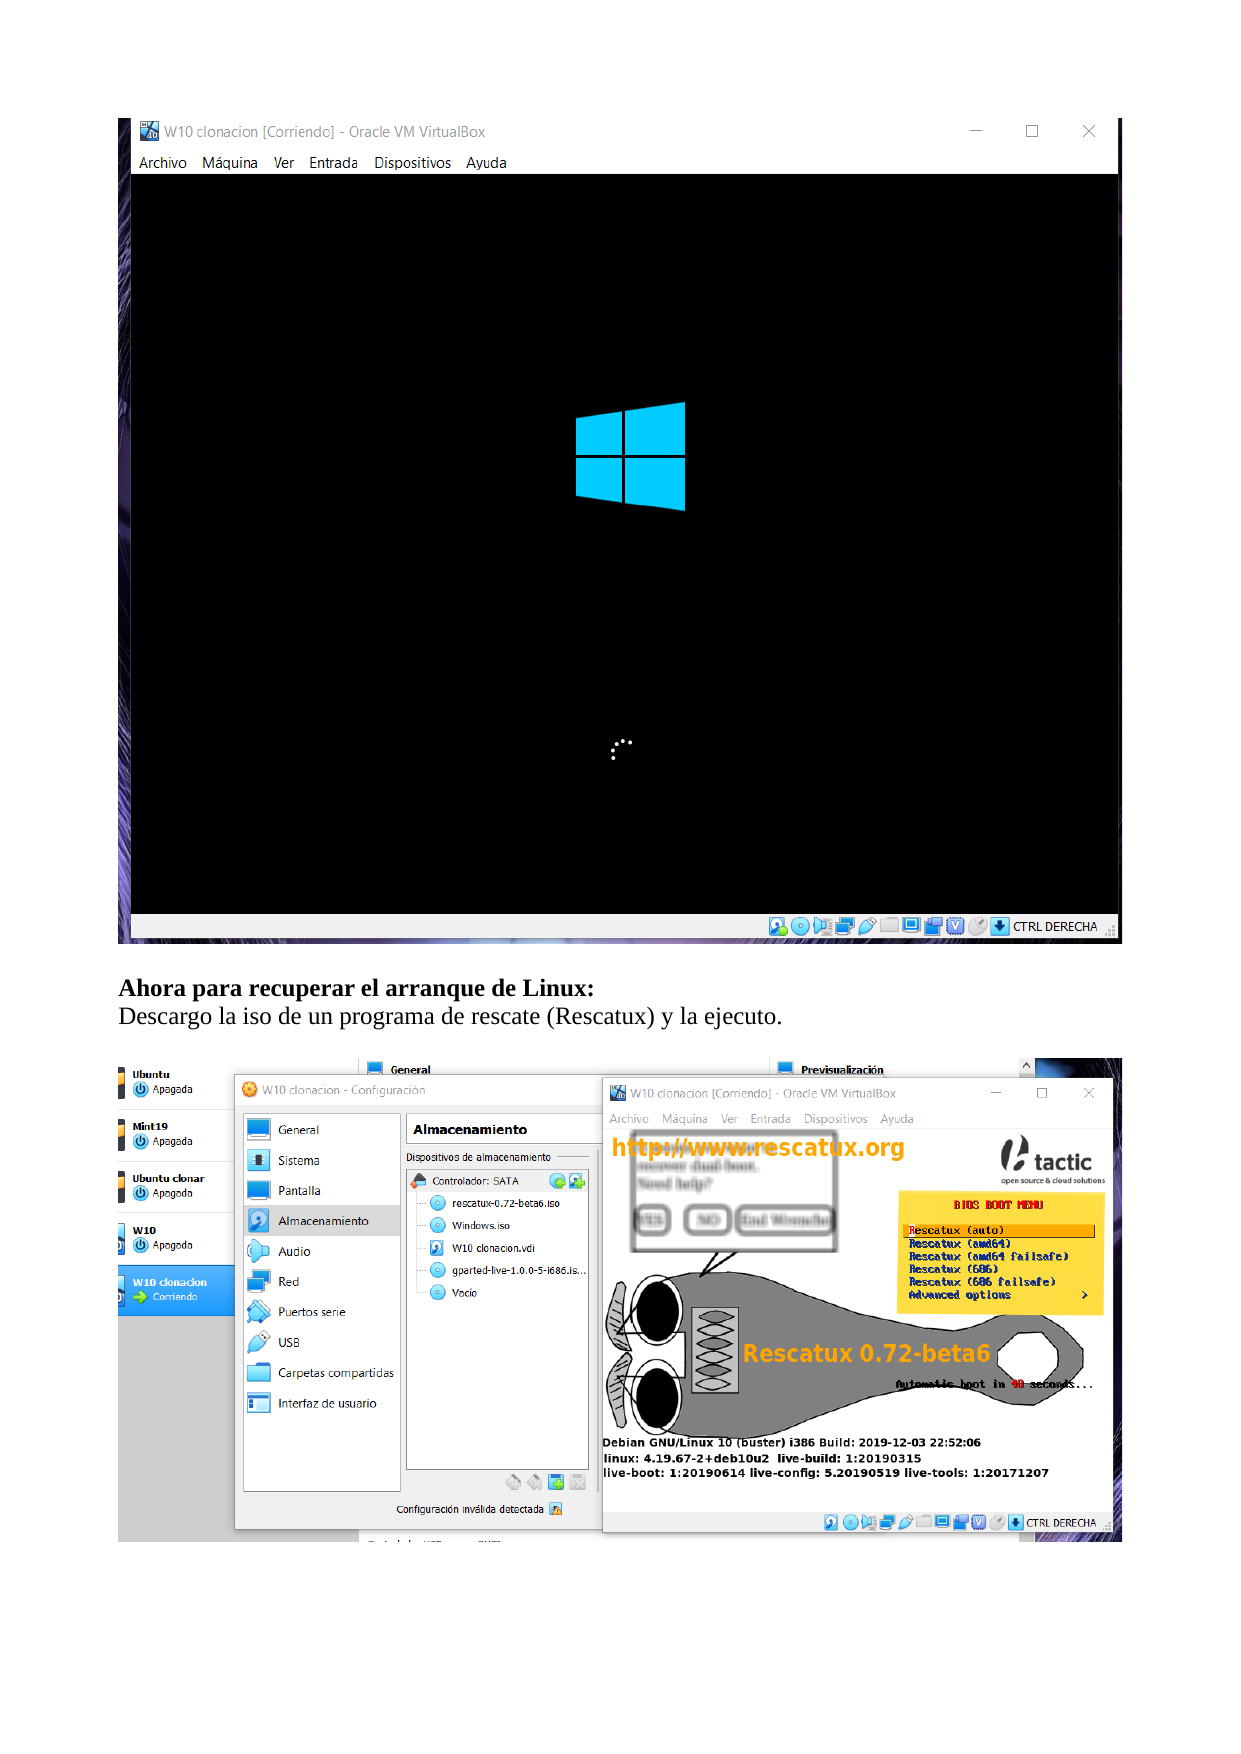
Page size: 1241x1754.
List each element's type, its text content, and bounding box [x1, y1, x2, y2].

text Descargo la iso de un programa de rescate (Rescatux) y la ejecuto. [118, 1001, 1122, 1030]
picture [118, 1058, 1123, 1542]
text Ahora para recuperar el arranque de Linux: [118, 973, 1122, 1001]
picture [118, 118, 1123, 944]
